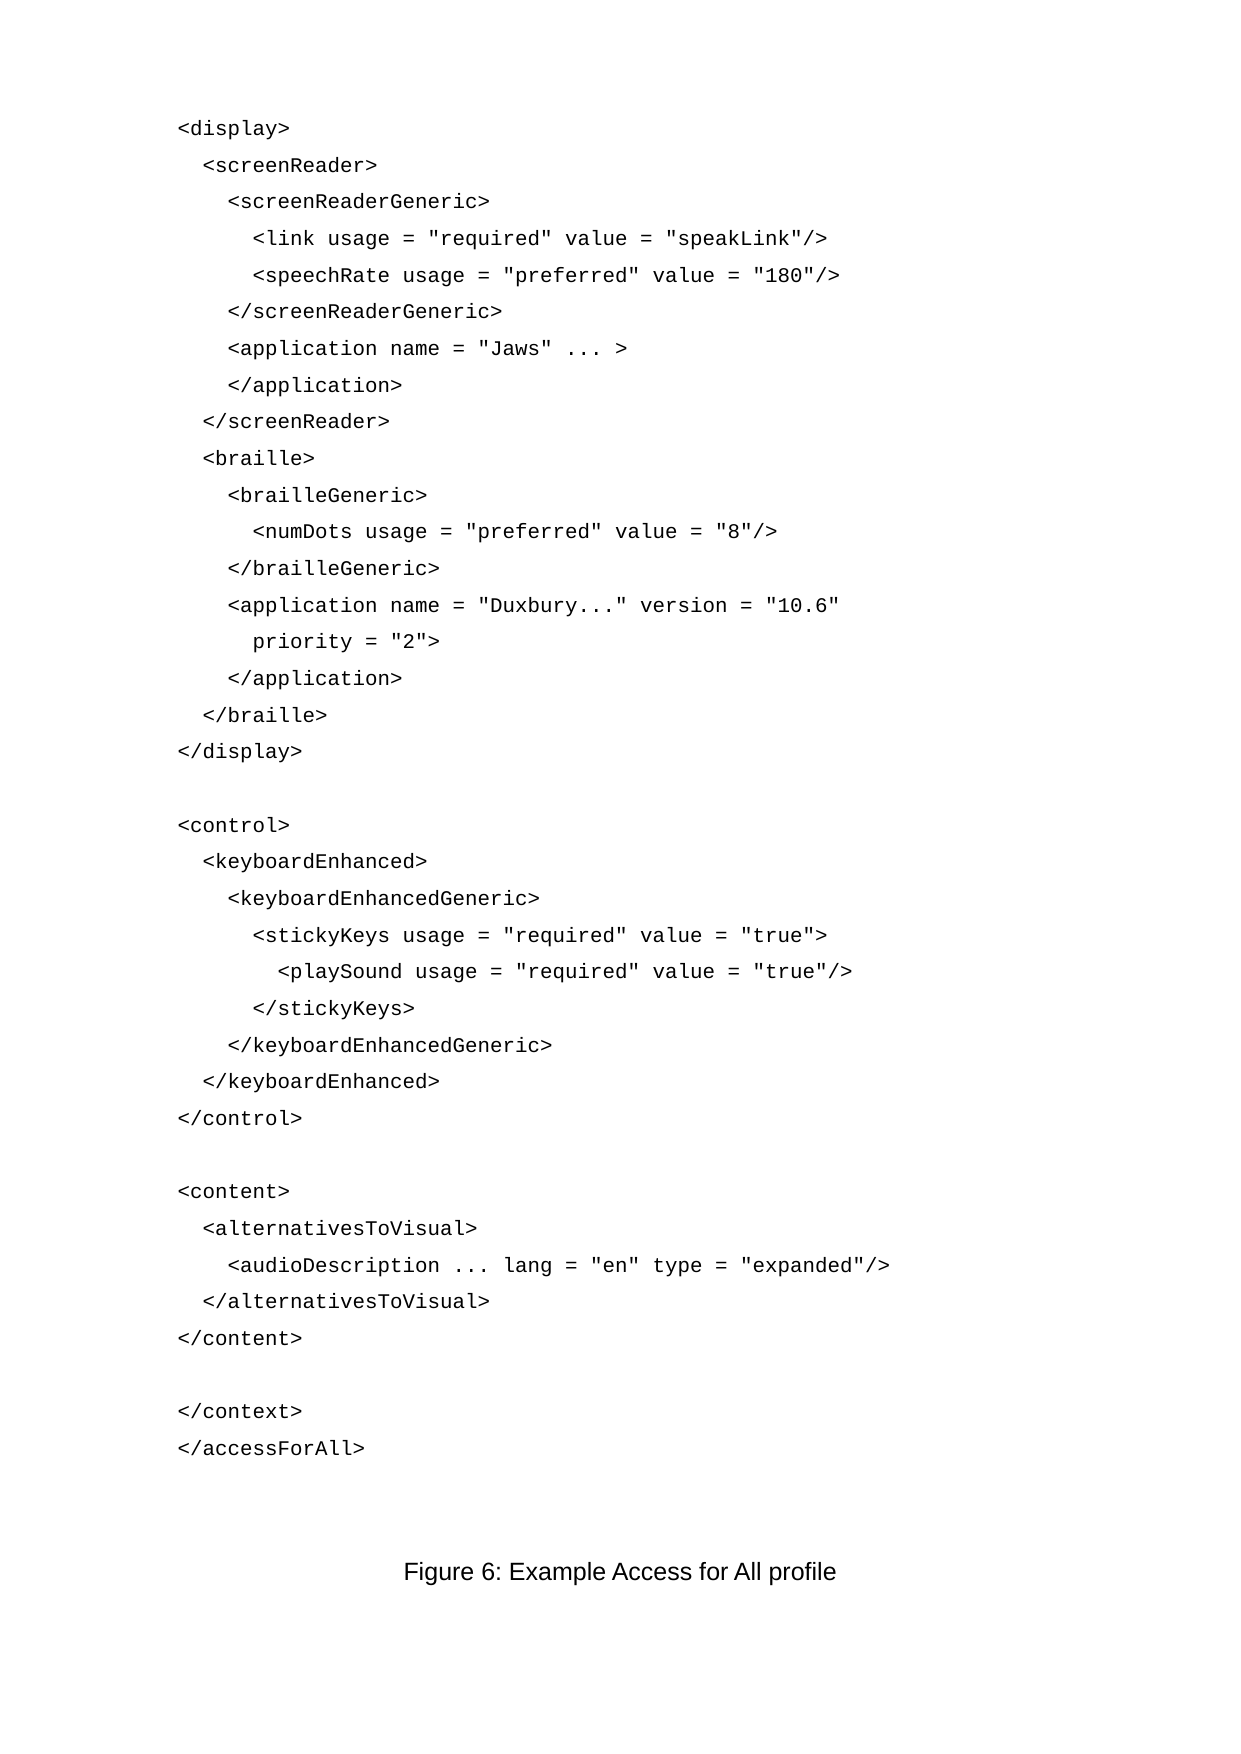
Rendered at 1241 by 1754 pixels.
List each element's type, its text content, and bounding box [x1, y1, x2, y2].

text <application name = "Jaws" ... > [177, 338, 1122, 362]
text <application name = "Duxbury..." version = "10.6" [177, 595, 1122, 618]
text <screenReaderGeneric> [177, 191, 1122, 215]
text <numDots usage = "preferred" value = "8"/> [177, 521, 1122, 545]
text <display> [177, 118, 1122, 142]
text <keyboardEnhancedGeneric> [177, 888, 1122, 912]
text </accessForAll> [177, 1438, 1122, 1462]
text </screenReader> [177, 411, 1122, 435]
text <alternativesToVisual> [177, 1218, 1122, 1242]
text </application> [177, 668, 1122, 692]
text </brailleGeneric> [177, 558, 1122, 582]
text <playSound usage = "required" value = "true"/> [177, 961, 1122, 985]
text Figure 6: Example Access for All profile [328, 1541, 912, 1586]
text <content> [177, 1181, 1122, 1205]
text <link usage = "required" value = "speakLink"/> [177, 228, 1122, 252]
text <audioDescription ... lang = "en" type = "expanded"/> [177, 1255, 1122, 1278]
text <braille> [177, 448, 1122, 472]
text </keyboardEnhancedGeneric> [177, 1035, 1122, 1058]
text <control> [177, 815, 1122, 838]
text </content> [177, 1328, 1122, 1352]
text <stickyKeys usage = "required" value = "true"> [177, 925, 1122, 948]
text </screenReaderGeneric> [177, 301, 1122, 325]
text <speechRate usage = "preferred" value = "180"/> [177, 265, 1122, 288]
text </alternativesToVisual> [177, 1291, 1122, 1315]
text </keyboardEnhanced> [177, 1071, 1122, 1095]
text <brailleGeneric> [177, 485, 1122, 508]
text </display> [177, 741, 1122, 765]
text <keyboardEnhanced> [177, 851, 1122, 875]
text </stickyKeys> [177, 998, 1122, 1022]
text </control> [177, 1108, 1122, 1132]
text </braille> [177, 705, 1122, 728]
text </application> [177, 375, 1122, 398]
text priority = "2"> [177, 631, 1122, 655]
text </context> [177, 1401, 1122, 1425]
text <screenReader> [177, 155, 1122, 178]
